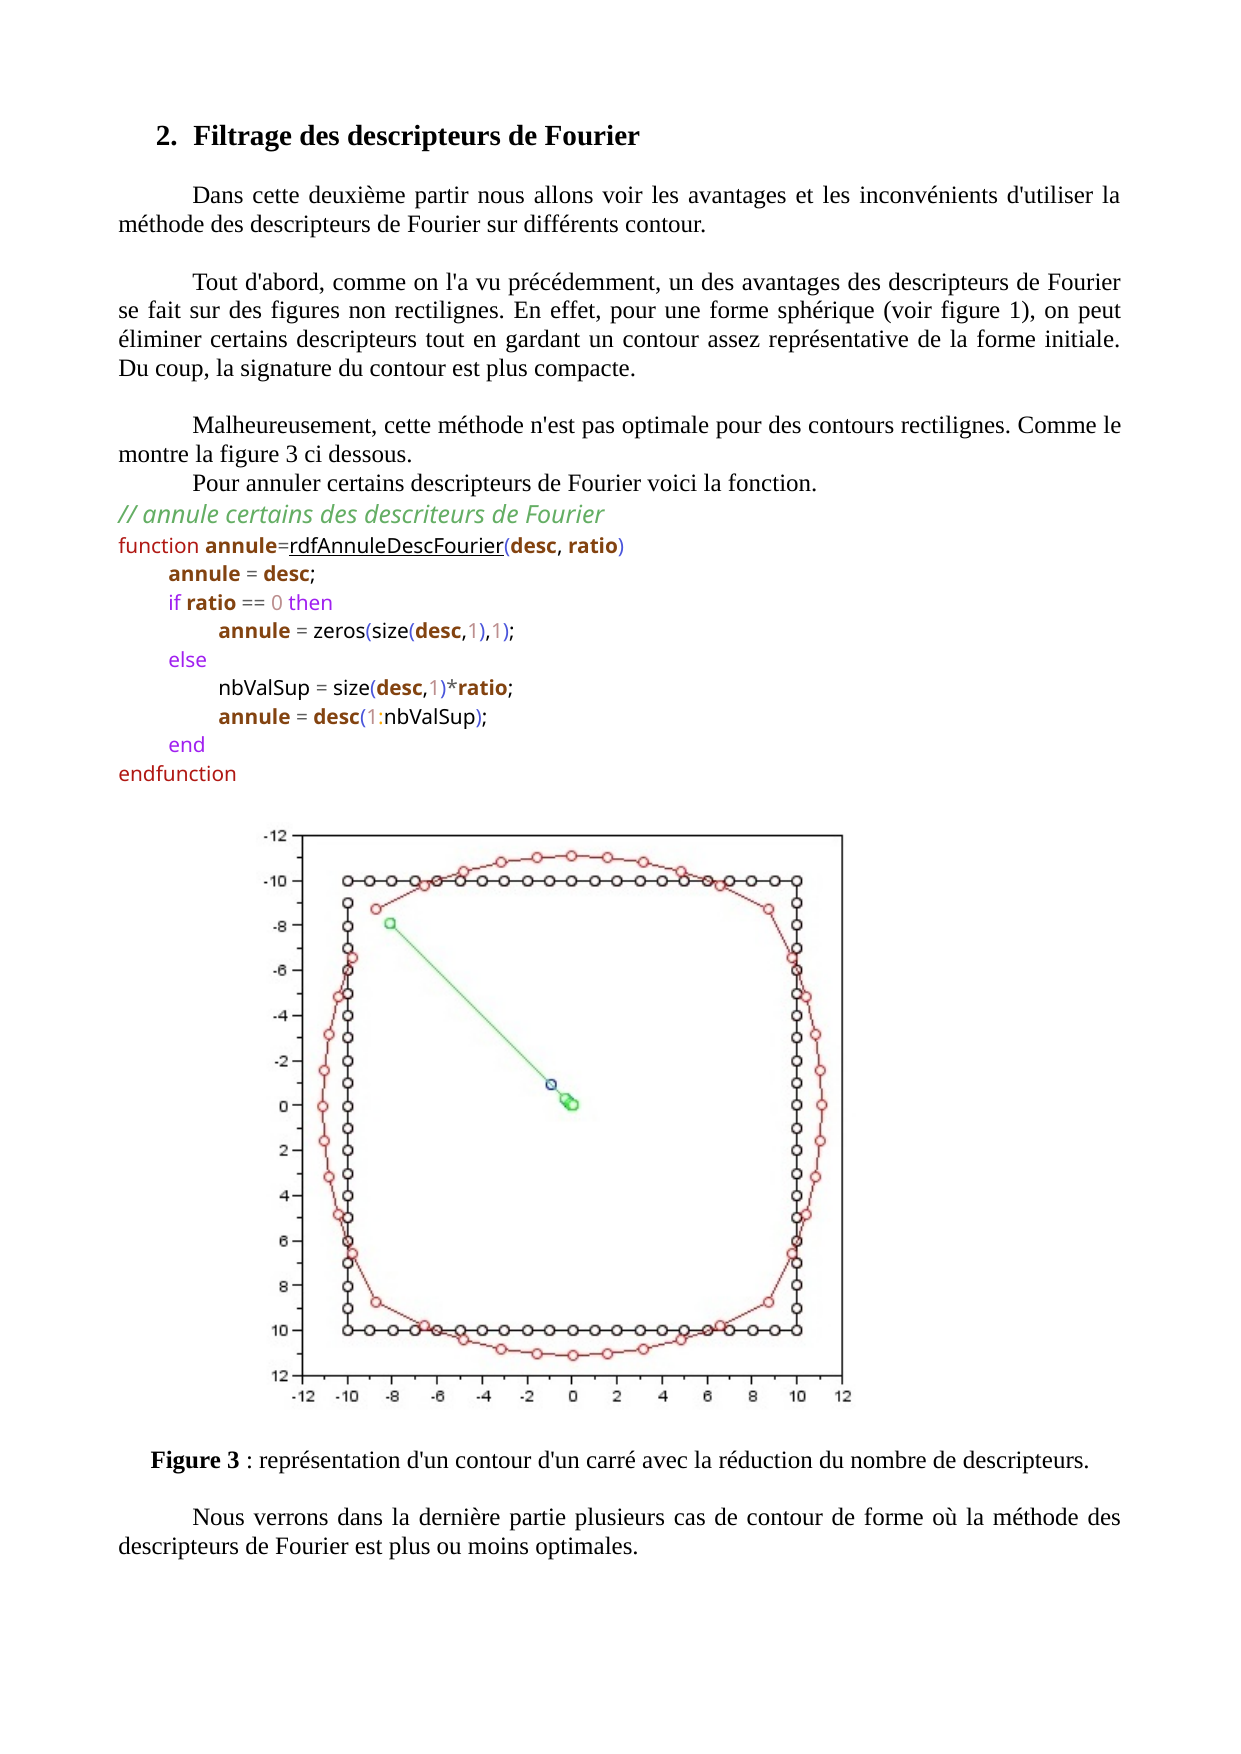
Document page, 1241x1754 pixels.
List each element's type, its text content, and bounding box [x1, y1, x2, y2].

picture [255, 822, 862, 1416]
text function annule=rdfAnnuleDescFourier(desc, ratio) [118, 531, 1122, 559]
text end [118, 730, 1122, 759]
text Pour annuler certains descripteurs de Fourier voici la fonction. [118, 468, 1122, 497]
list Filtrage des descripteurs de Fourier [156, 118, 1122, 152]
text annule = zeros(size(desc,1),1); [118, 616, 1122, 645]
text Dans cette deuxième partir nous allons voir les avantages et les inconvénients d'utiliser la méthode des descripteurs de Fourier sur différents contour. [118, 180, 1122, 238]
text annule = desc(1:nbValSup); [118, 702, 1122, 730]
text Figure 3 : représentation d'un contour d'un carré avec la réduction du nombre de descripteurs. [118, 1445, 1122, 1474]
text Tout d'abord, comme on l'a vu précédemment, un des avantages des descripteurs de Fourier se fait sur des figures non rectilignes. En effet, pour une forme sphérique (voir figure 1), on peut éliminer certains descripteurs tout en gardant un contour assez représentative de la forme initiale. Du coup, la signature du contour est plus compacte. [118, 267, 1122, 382]
text endfunction [118, 759, 1122, 787]
text if ratio == 0 then [118, 588, 1122, 616]
text nbValSup = size(desc,1)*ratio; [118, 673, 1122, 702]
text // annule certains des descriteurs de Fourier [118, 497, 1122, 531]
text else [118, 645, 1122, 673]
text Nous verrons dans la dernière partie plusieurs cas de contour de forme où la méthode des descripteurs de Fourier est plus ou moins optimales. [118, 1502, 1122, 1560]
text Malheureusement, cette méthode n'est pas optimale pour des contours rectilignes. Comme le montre la figure 3 ci dessous. [118, 410, 1122, 468]
text annule = desc; [118, 559, 1122, 588]
